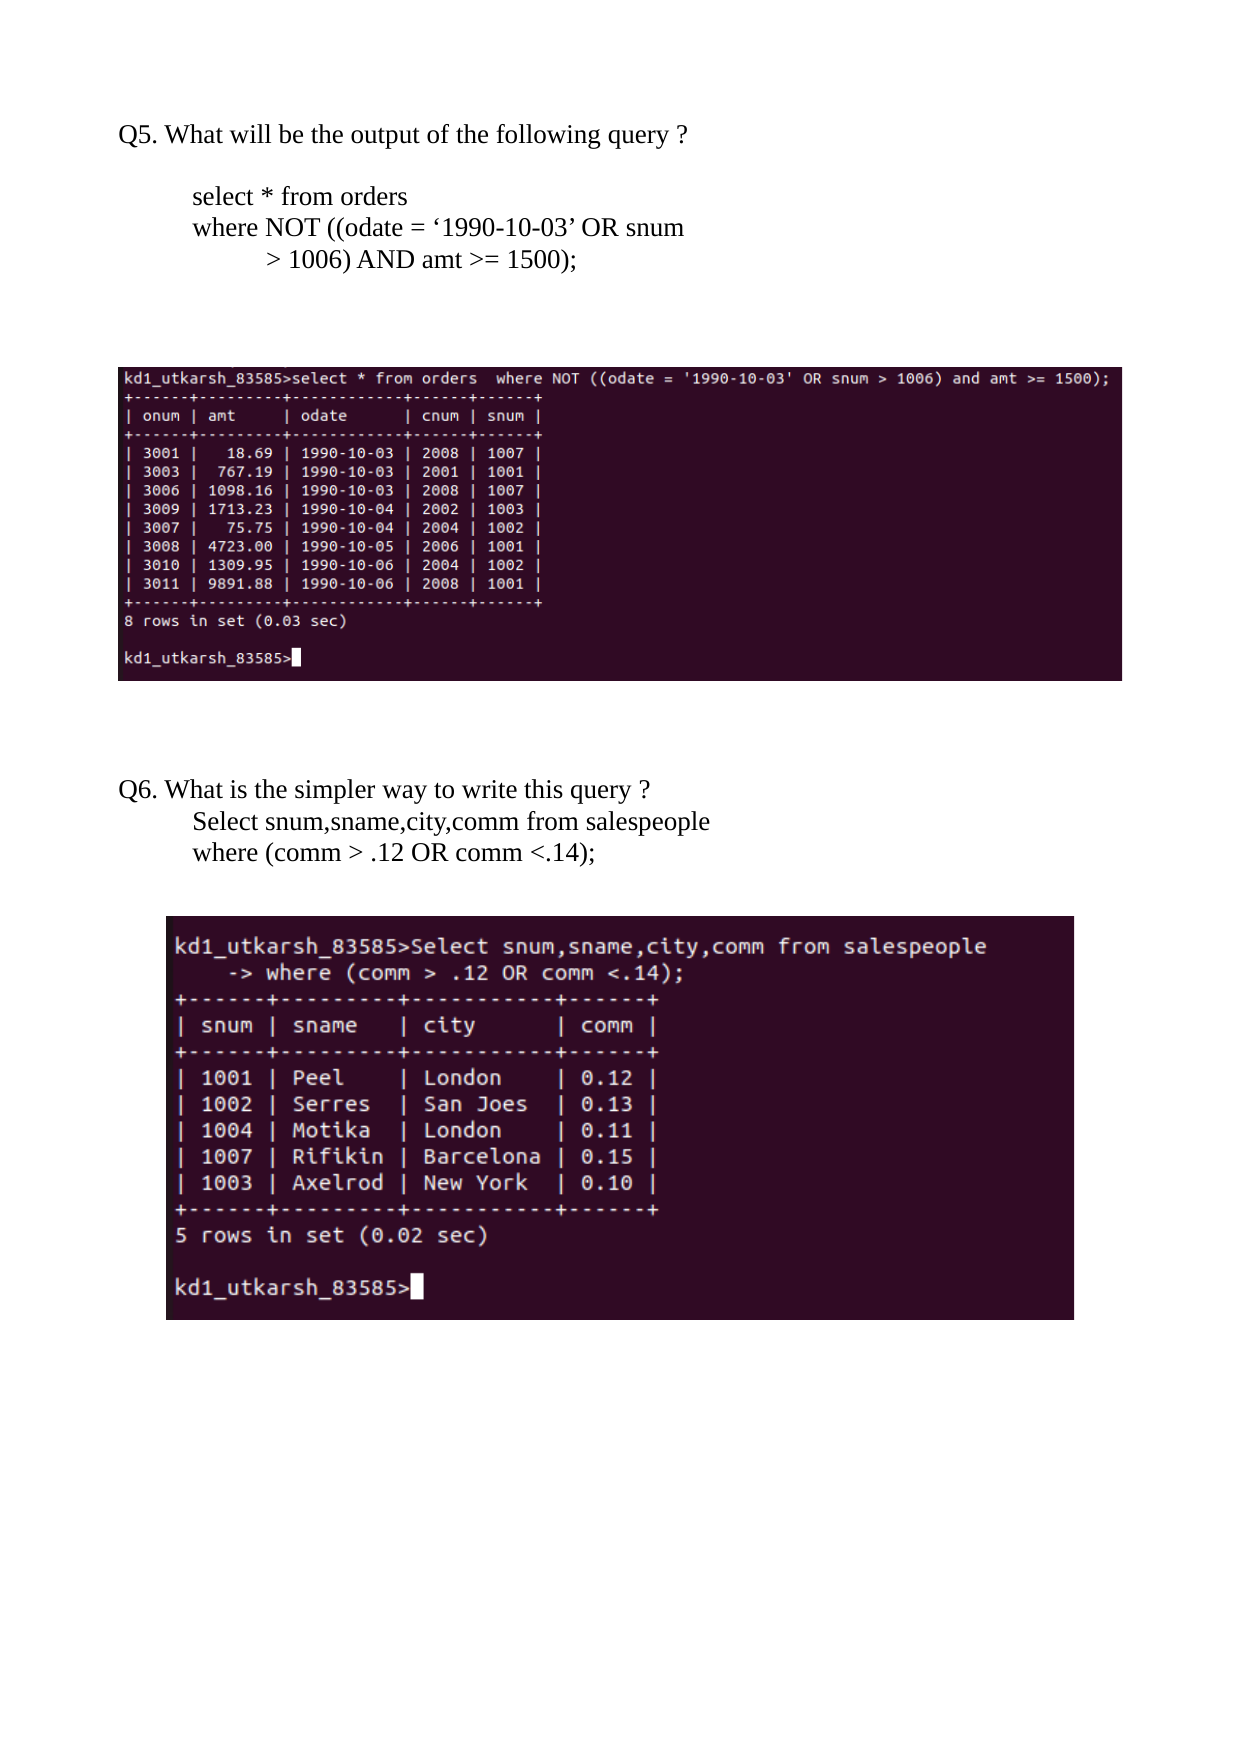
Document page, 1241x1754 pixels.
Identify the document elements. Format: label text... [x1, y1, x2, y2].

text select * from orders [118, 180, 1122, 212]
text Q6. What is the simpler way to write this query ? [118, 774, 1122, 805]
text where NOT ((odate = ‘1990-10-03’ OR snum [118, 212, 1122, 243]
picture [166, 916, 1075, 1320]
picture [118, 367, 1123, 681]
text Select snum,sname,city,comm from salespeople [118, 805, 1122, 836]
text Q5. What will be the output of the following query ? [118, 118, 1122, 149]
text where (comm > .12 OR comm <.14); [118, 836, 1122, 867]
text > 1006) AND amt >= 1500); [118, 243, 1122, 274]
